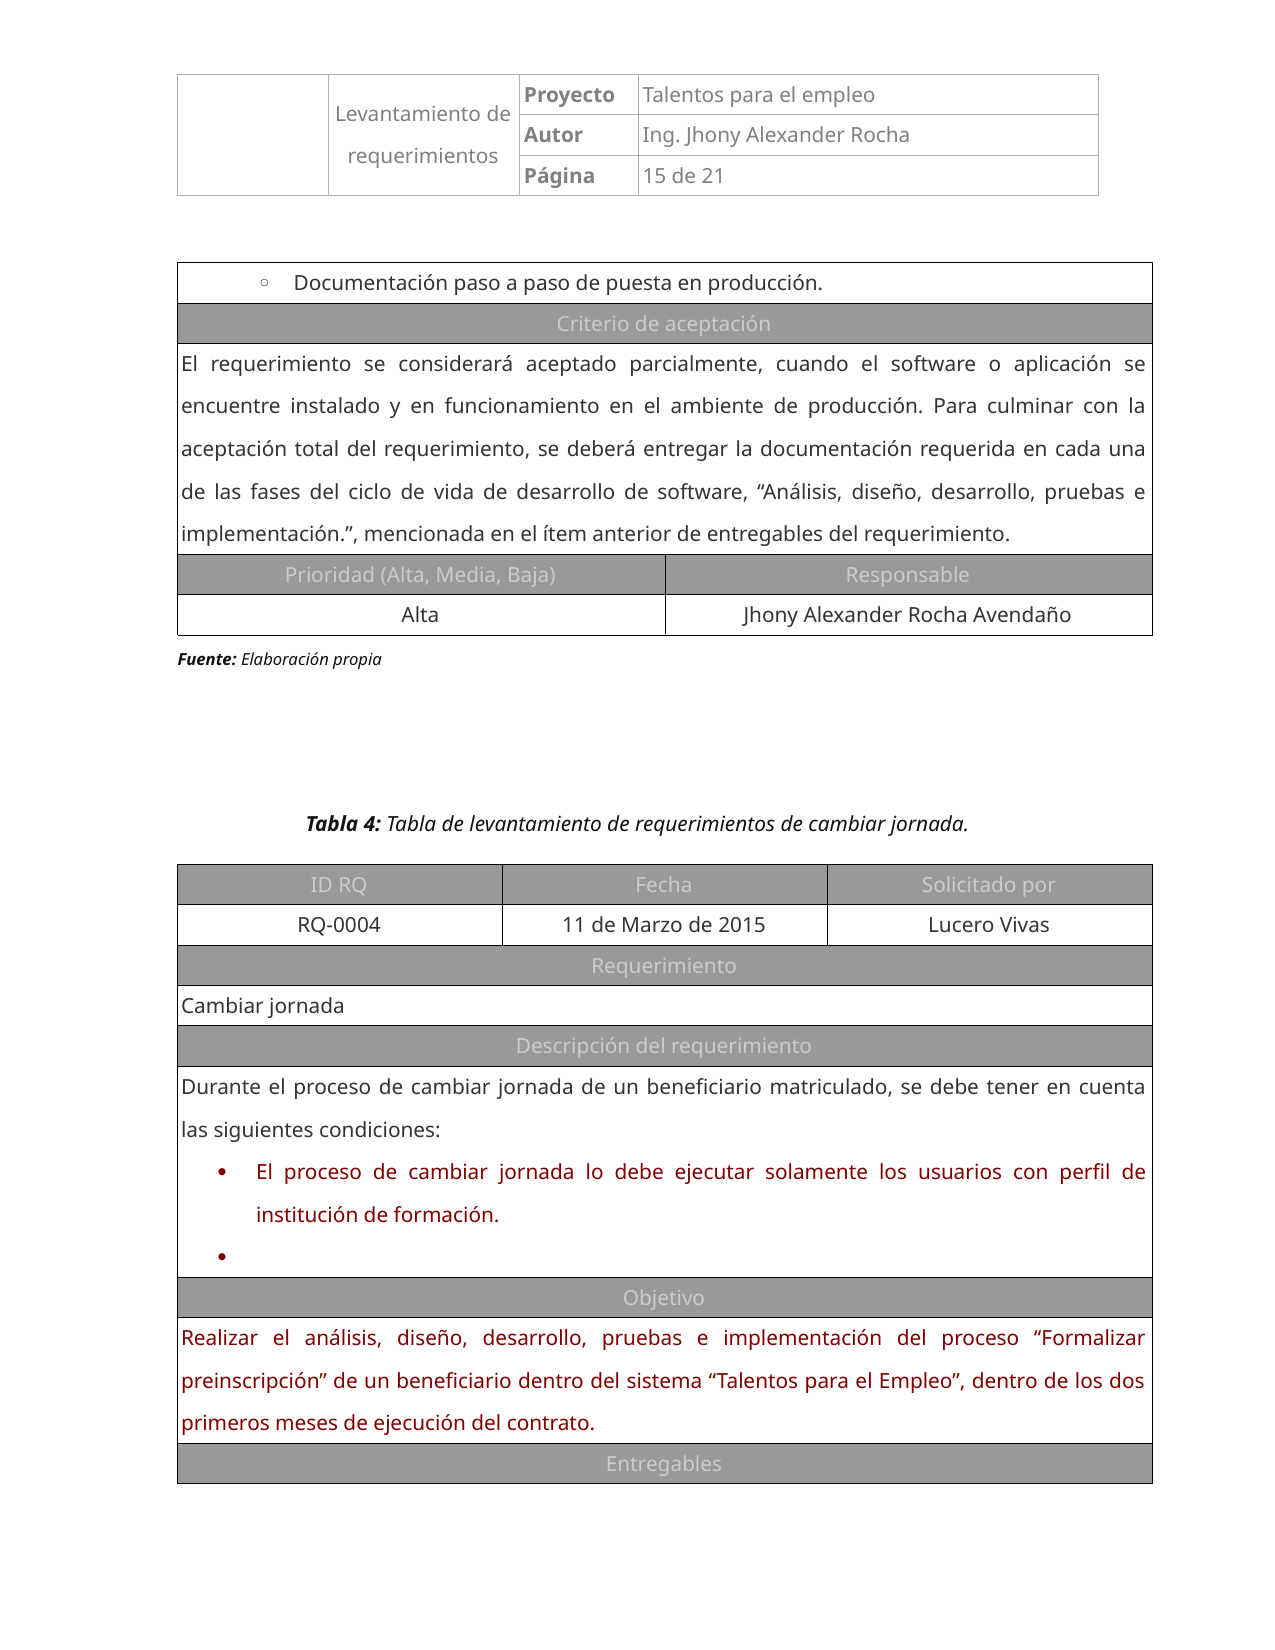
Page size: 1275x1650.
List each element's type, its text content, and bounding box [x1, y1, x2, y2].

table_cell El requerimiento se considerará aceptado parcialmente, cuando el software o aplicación se encuentre instalado y en funcionamiento en el ambiente de producción. Para culminar con la aceptación total del requerimiento, se deberá entregar la documentación requerida en cada una de las fases del ciclo de vida de desarrollo de software, “Análisis, diseño, desarrollo, pruebas e implementación.”, mencionada en el ítem anterior de entregables del requerimiento. [178, 344, 1152, 554]
table_cell Objetivo [178, 1278, 1152, 1317]
text Fuente: Elaboración propia [177, 647, 1098, 670]
table_header Solicitado por [828, 865, 1152, 904]
table_cell Criterio de aceptación [178, 304, 1152, 343]
table_cell Jhony Alexander Rocha Avendaño [666, 595, 1152, 634]
table_header ID RQ [178, 865, 502, 904]
table_cell Requerimiento [178, 946, 1152, 985]
table_cell Entregables [178, 1444, 1152, 1483]
table_cell Durante el proceso de cambiar jornada de un beneficiario matriculado, se debe tener en cuenta las siguientes condiciones: El proceso de cambiar jornada lo debe ejecutar solamente los usuarios con perfil de institución de formación. [178, 1067, 1152, 1277]
table_cell 11 de Marzo de 2015 [503, 905, 827, 944]
table_cell Alta [178, 595, 665, 634]
table_header Fecha [503, 865, 827, 904]
table_cell Prioridad (Alta, Media, Baja) [178, 555, 665, 594]
table_cell RQ-0004 [178, 905, 502, 944]
table_cell Realizar el análisis, diseño, desarrollo, pruebas e implementación del proceso “Formalizar preinscripción” de un beneficiario dentro del sistema “Talentos para el Empleo”, dentro de los dos primeros meses de ejecución del contrato. [178, 1318, 1152, 1443]
table_cell Análisis Documentación de Requerimientos del proceso. Documentación de Diagramas de casos de uso. Documentación de Diagramas de flujo del proceso. Diseño Documentación de Modelo de base de datos. Documentación de Arquitectura. Desarrollo Software o aplicación del proceso. Manual del usuario Pruebas Documentación de solicitud de pruebas. Implementación Documentación paso a paso de puesta en producción. [178, 263, 1152, 302]
table_cell Descripción del requerimiento [178, 1026, 1152, 1066]
table_cell Lucero Vivas [828, 905, 1152, 944]
table_cell Responsable [666, 555, 1152, 594]
text Tabla 4: Tabla de levantamiento de requerimientos de cambiar jornada. [177, 809, 1098, 837]
table_cell Cambiar jornada [178, 986, 1152, 1025]
